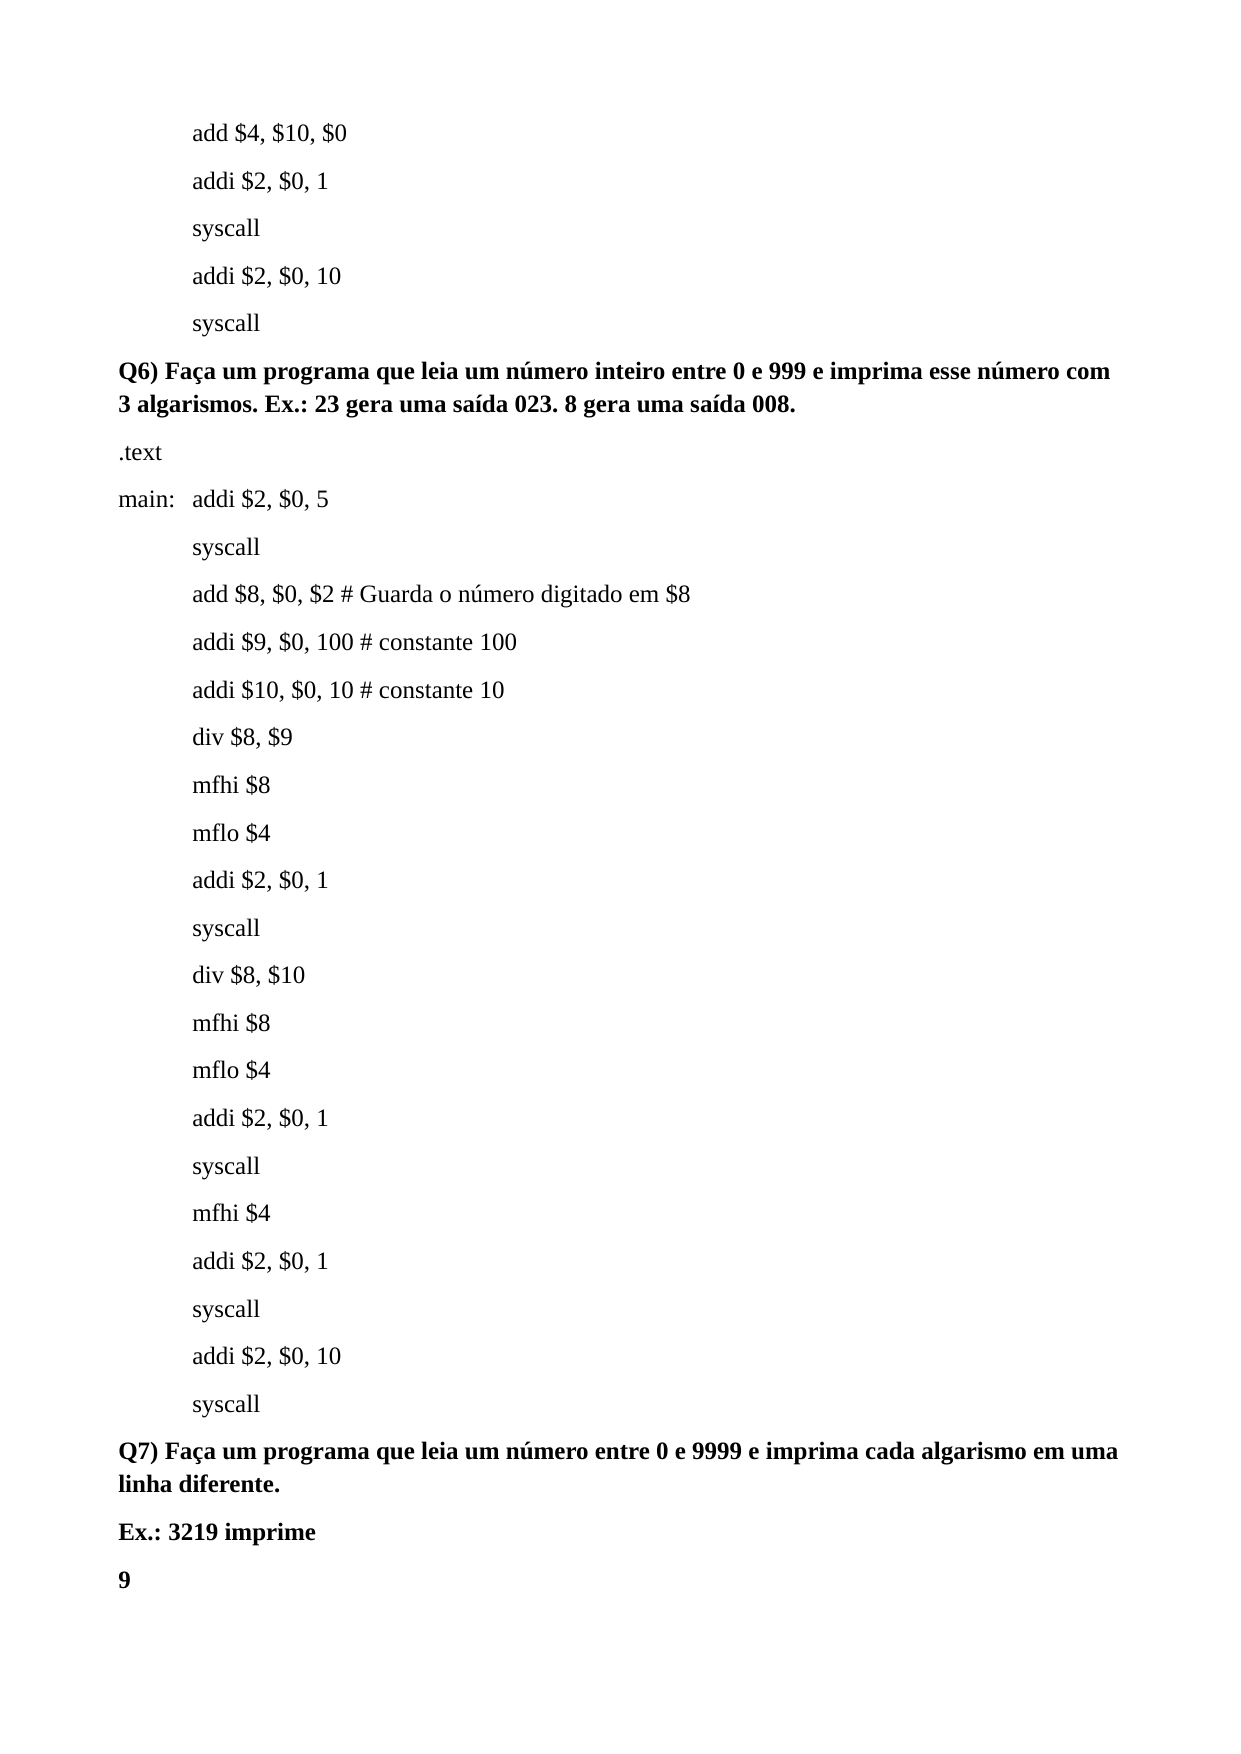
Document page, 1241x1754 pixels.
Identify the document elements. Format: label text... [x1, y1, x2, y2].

text syscall [118, 308, 1122, 337]
text Ex.: 3219 imprime [118, 1517, 1122, 1546]
text div $8, $9 [118, 722, 1122, 751]
text add $4, $10, $0 [118, 118, 1122, 147]
text div $8, $10 [118, 960, 1122, 989]
text addi $10, $0, 10 # constante 10 [118, 675, 1122, 703]
text mflo $4 [118, 818, 1122, 846]
text syscall [118, 1151, 1122, 1179]
text 9 [118, 1565, 1122, 1593]
text syscall [118, 913, 1122, 942]
text main: addi $2, $0, 5 [118, 484, 1122, 513]
text add $8, $0, $2 # Guarda o número digitado em $8 [118, 579, 1122, 608]
text addi $2, $0, 1 [118, 1103, 1122, 1132]
text addi $9, $0, 100 # constante 100 [118, 627, 1122, 656]
text addi $2, $0, 1 [118, 1246, 1122, 1275]
text Q6) Faça um programa que leia um número inteiro entre 0 e 999 e imprima esse número com 3 algarismos. Ex.: 23 gera uma saída 023. 8 gera uma saída 008. [118, 356, 1122, 418]
text syscall [118, 1294, 1122, 1322]
text syscall [118, 532, 1122, 561]
text addi $2, $0, 1 [118, 166, 1122, 194]
text syscall [118, 213, 1122, 242]
text syscall [118, 1389, 1122, 1418]
text addi $2, $0, 1 [118, 865, 1122, 894]
text mflo $4 [118, 1056, 1122, 1084]
text addi $2, $0, 10 [118, 261, 1122, 290]
text .text [118, 437, 1122, 466]
text mfhi $8 [118, 770, 1122, 799]
text mfhi $4 [118, 1198, 1122, 1227]
text Q7) Faça um programa que leia um número entre 0 e 9999 e imprima cada algarismo em uma linha diferente. [118, 1436, 1122, 1498]
text addi $2, $0, 10 [118, 1341, 1122, 1370]
text mfhi $8 [118, 1008, 1122, 1037]
